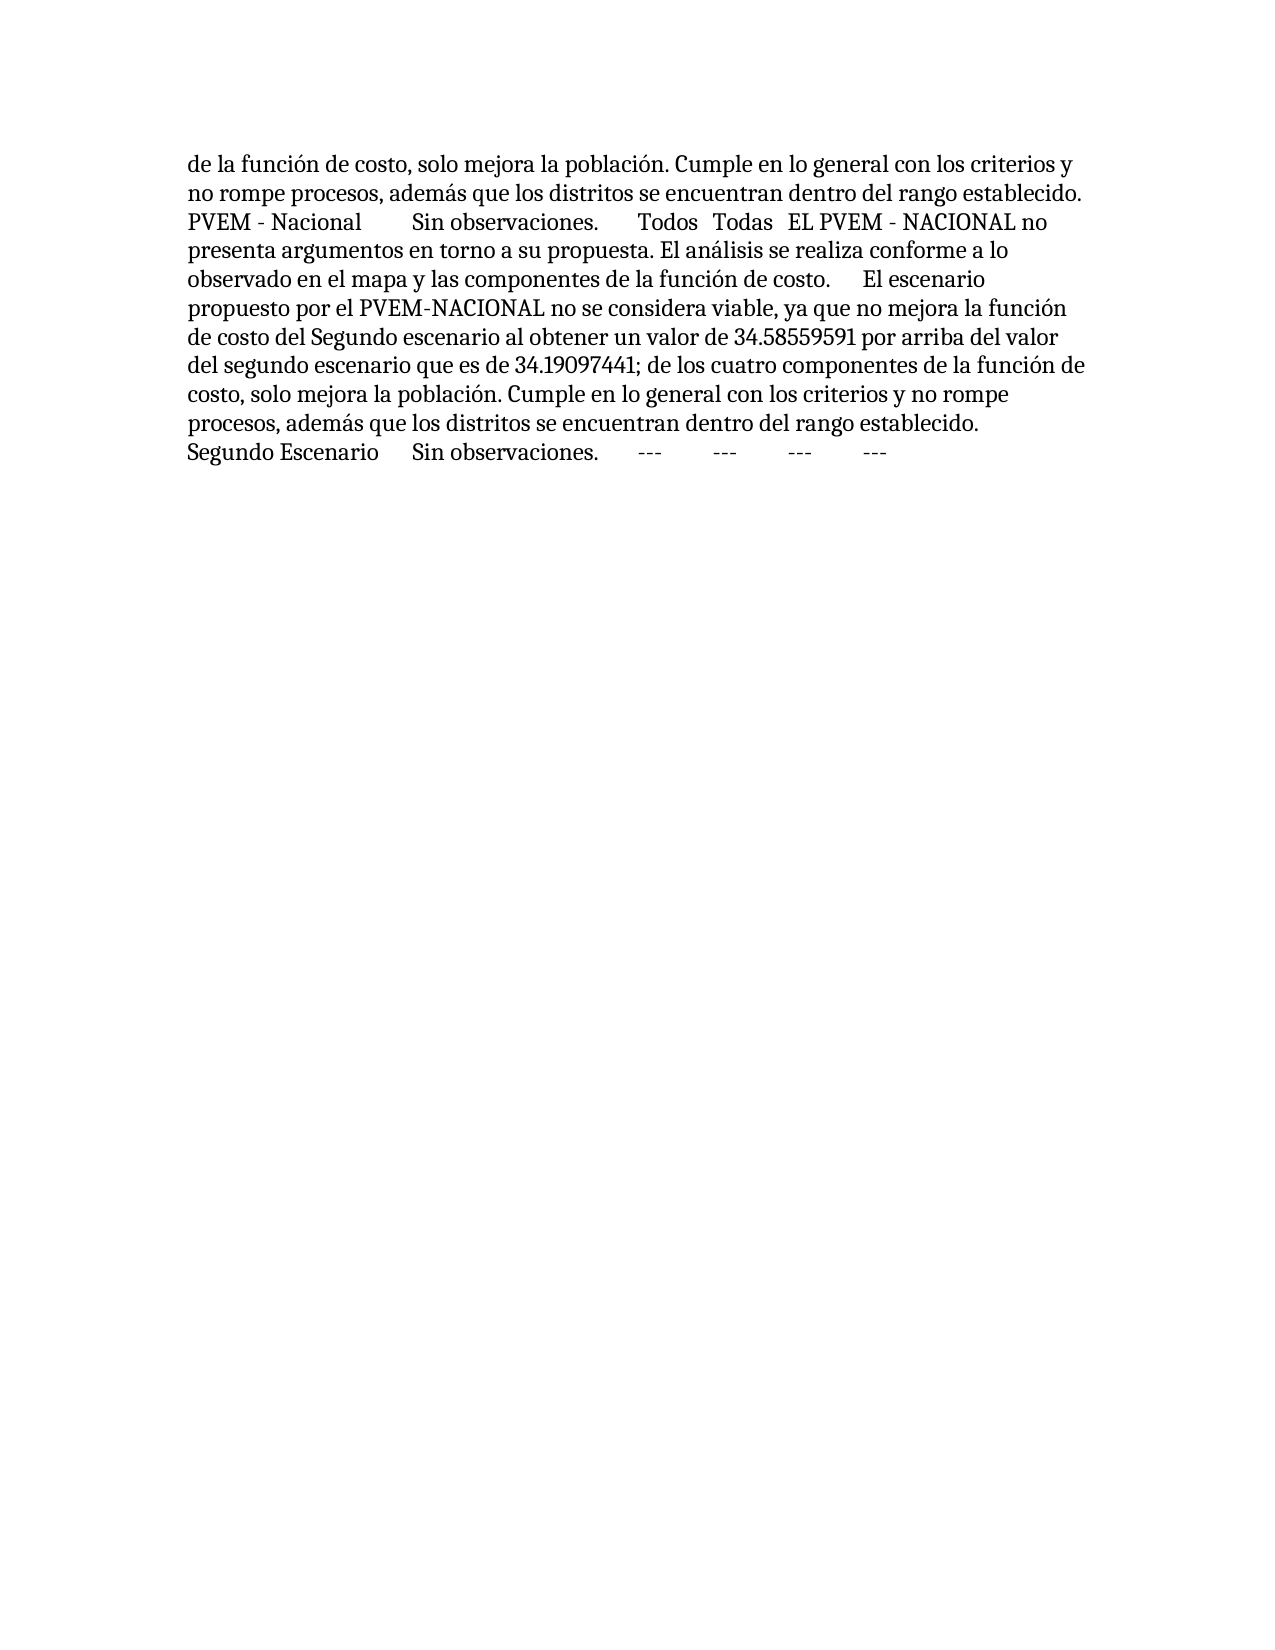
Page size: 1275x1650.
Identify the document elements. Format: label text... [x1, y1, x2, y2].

text PVEM - Nacional Sin observaciones. Todos Todas EL PVEM - NACIONAL no presenta argumentos en torno a su propuesta. El análisis se realiza conforme a lo observado en el mapa y las componentes de la función de costo. El escenario propuesto por el PVEM-NACIONAL no se considera viable, ya que no mejora la función de costo del Segundo escenario al obtener un valor de 34.58559591 por arriba del valor del segundo escenario que es de 34.19097441; de los cuatro componentes de la función de costo, solo mejora la población. Cumple en lo general con los criterios y no rompe procesos, además que los distritos se encuentran dentro del rango establecido. [187, 207, 1087, 437]
text Segundo Escenario Sin observaciones. --- --- --- --- [187, 437, 1087, 466]
text de la función de costo, solo mejora la población. Cumple en lo general con los criterios y no rompe procesos, además que los distritos se encuentran dentro del rango establecido. [187, 150, 1087, 207]
